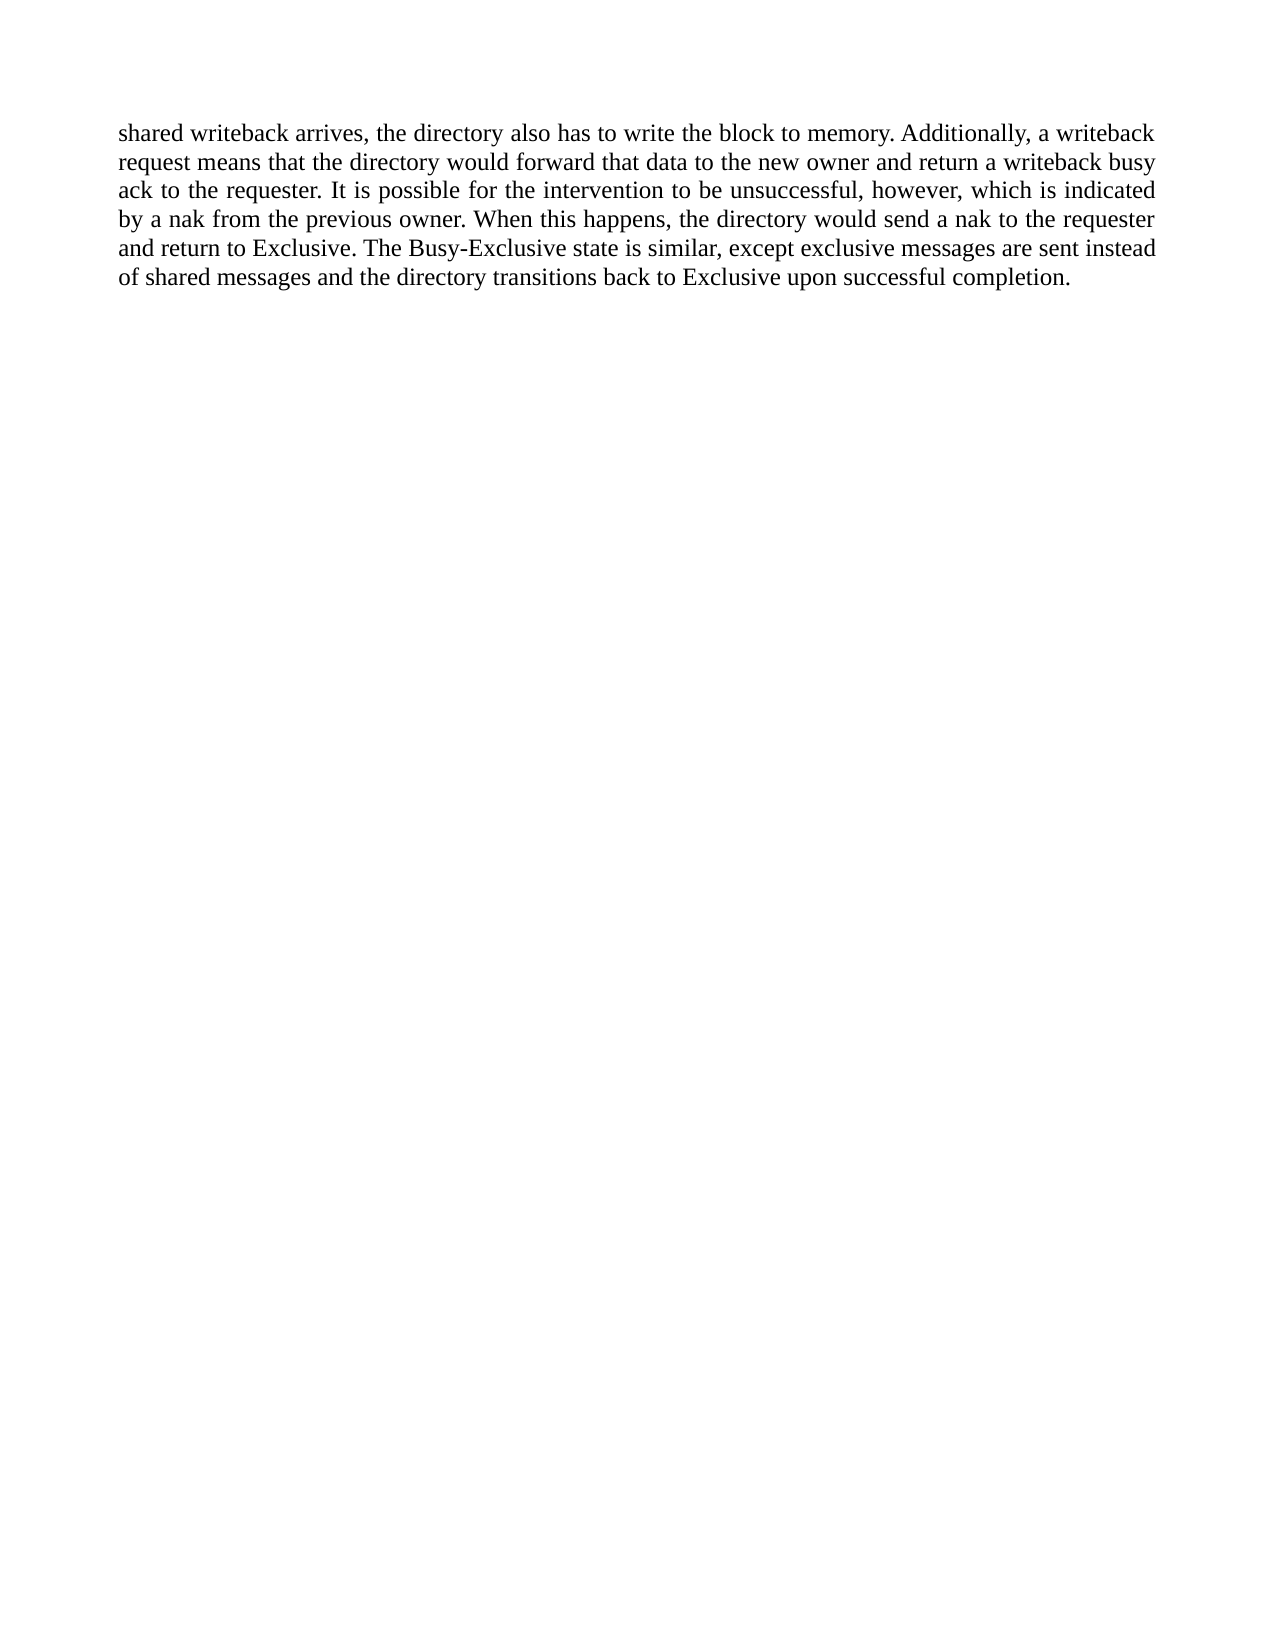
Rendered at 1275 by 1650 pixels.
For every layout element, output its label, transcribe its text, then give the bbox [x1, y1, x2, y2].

text shared writeback arrives, the directory also has to write the block to memory. Additionally, a writeback request means that the directory would forward that data to the new owner and return a writeback busy ack to the requester. It is possible for the intervention to be unsuccessful, however, which is indicated by a nak from the previous owner. When this happens, the directory would send a nak to the requester and return to Exclusive. The Busy-Exclusive state is similar, except exclusive messages are sent instead of shared messages and the directory transitions back to Exclusive upon successful completion. [118, 118, 1157, 291]
